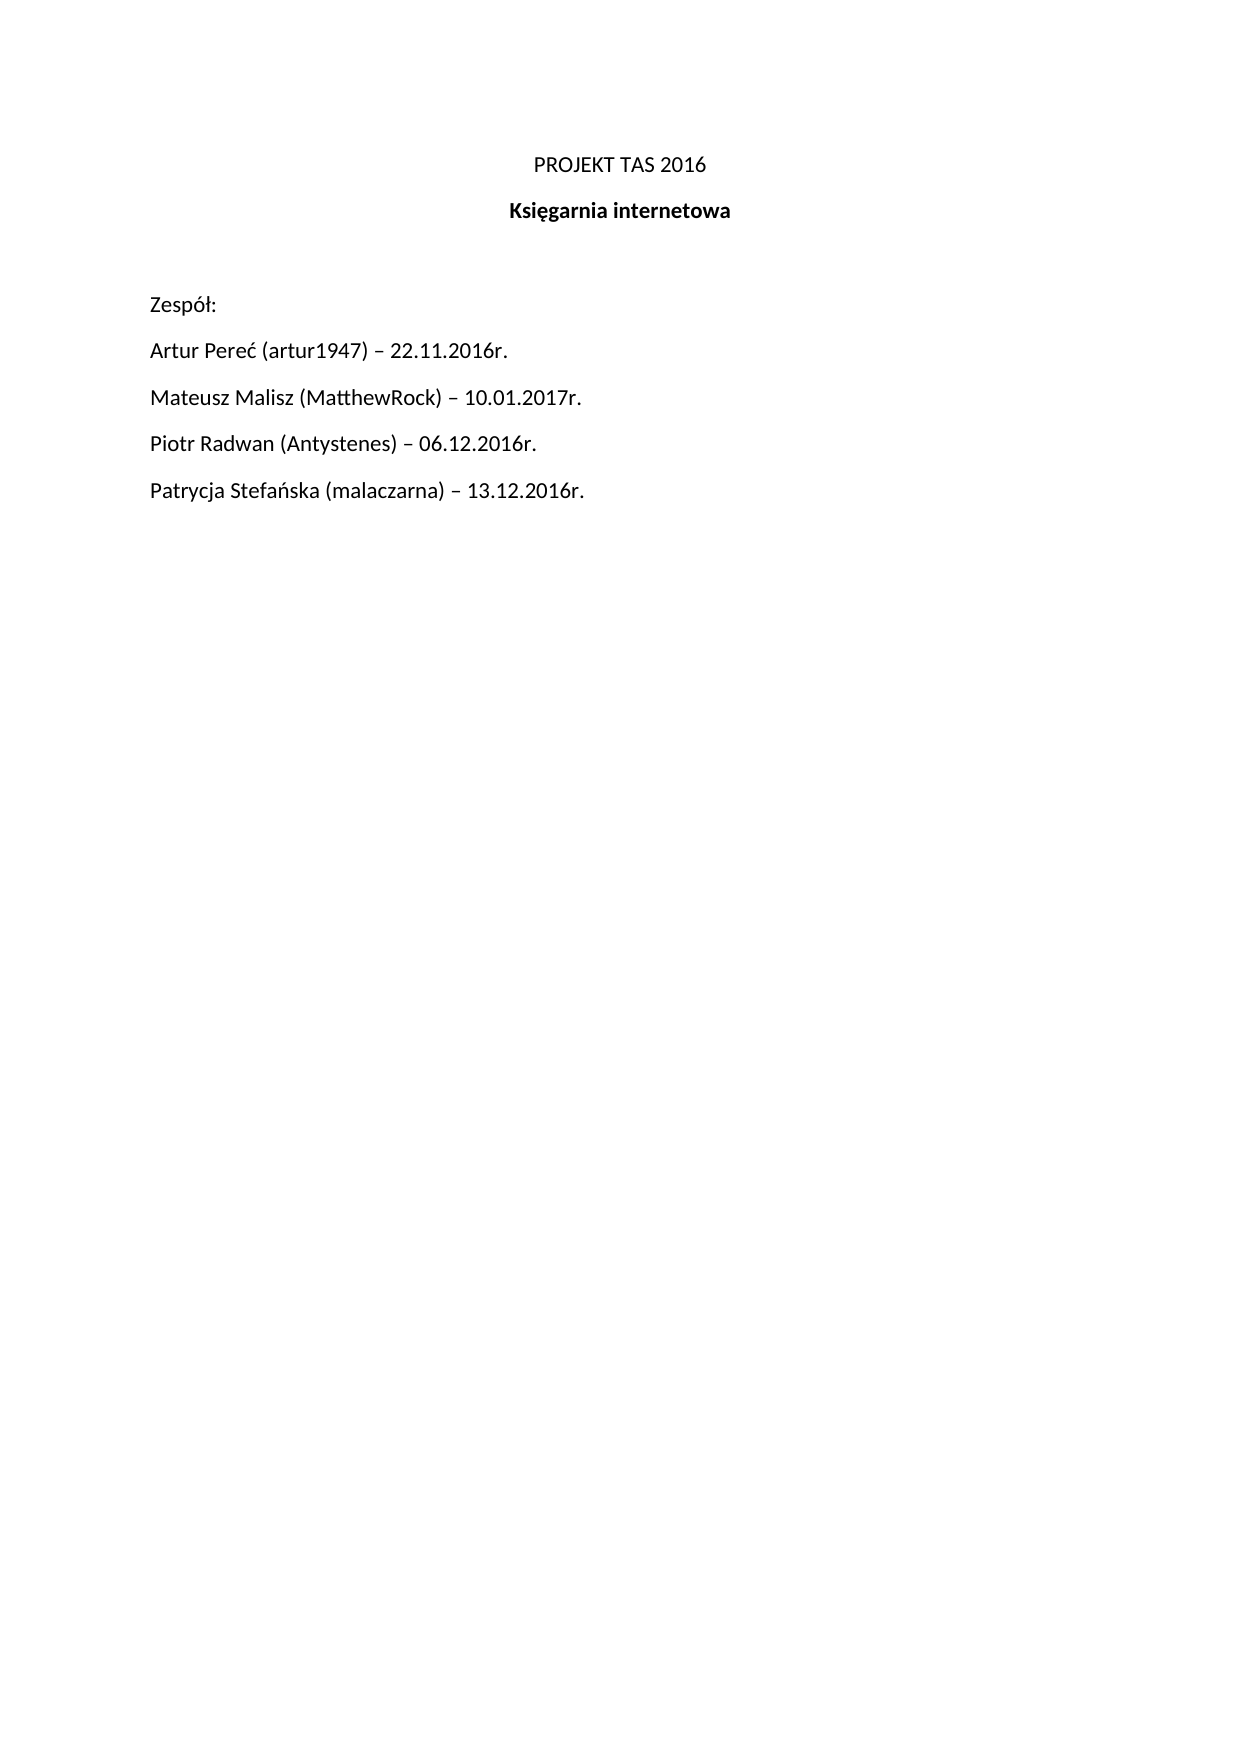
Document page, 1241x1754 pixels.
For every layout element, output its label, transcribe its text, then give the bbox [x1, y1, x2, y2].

text Księgarnia internetowa [150, 197, 1090, 224]
text Patrycja Stefańska (malaczarna) – 13.12.2016r. [150, 476, 1090, 504]
text Artur Pereć (artur1947) – 22.11.2016r. [150, 336, 1090, 364]
text Piotr Radwan (Antystenes) – 06.12.2016r. [150, 429, 1090, 457]
text PROJEKT TAS 2016 [150, 150, 1090, 178]
text Zespół: [150, 290, 1090, 318]
text Mateusz Malisz (MatthewRock) – 10.01.2017r. [150, 383, 1090, 411]
